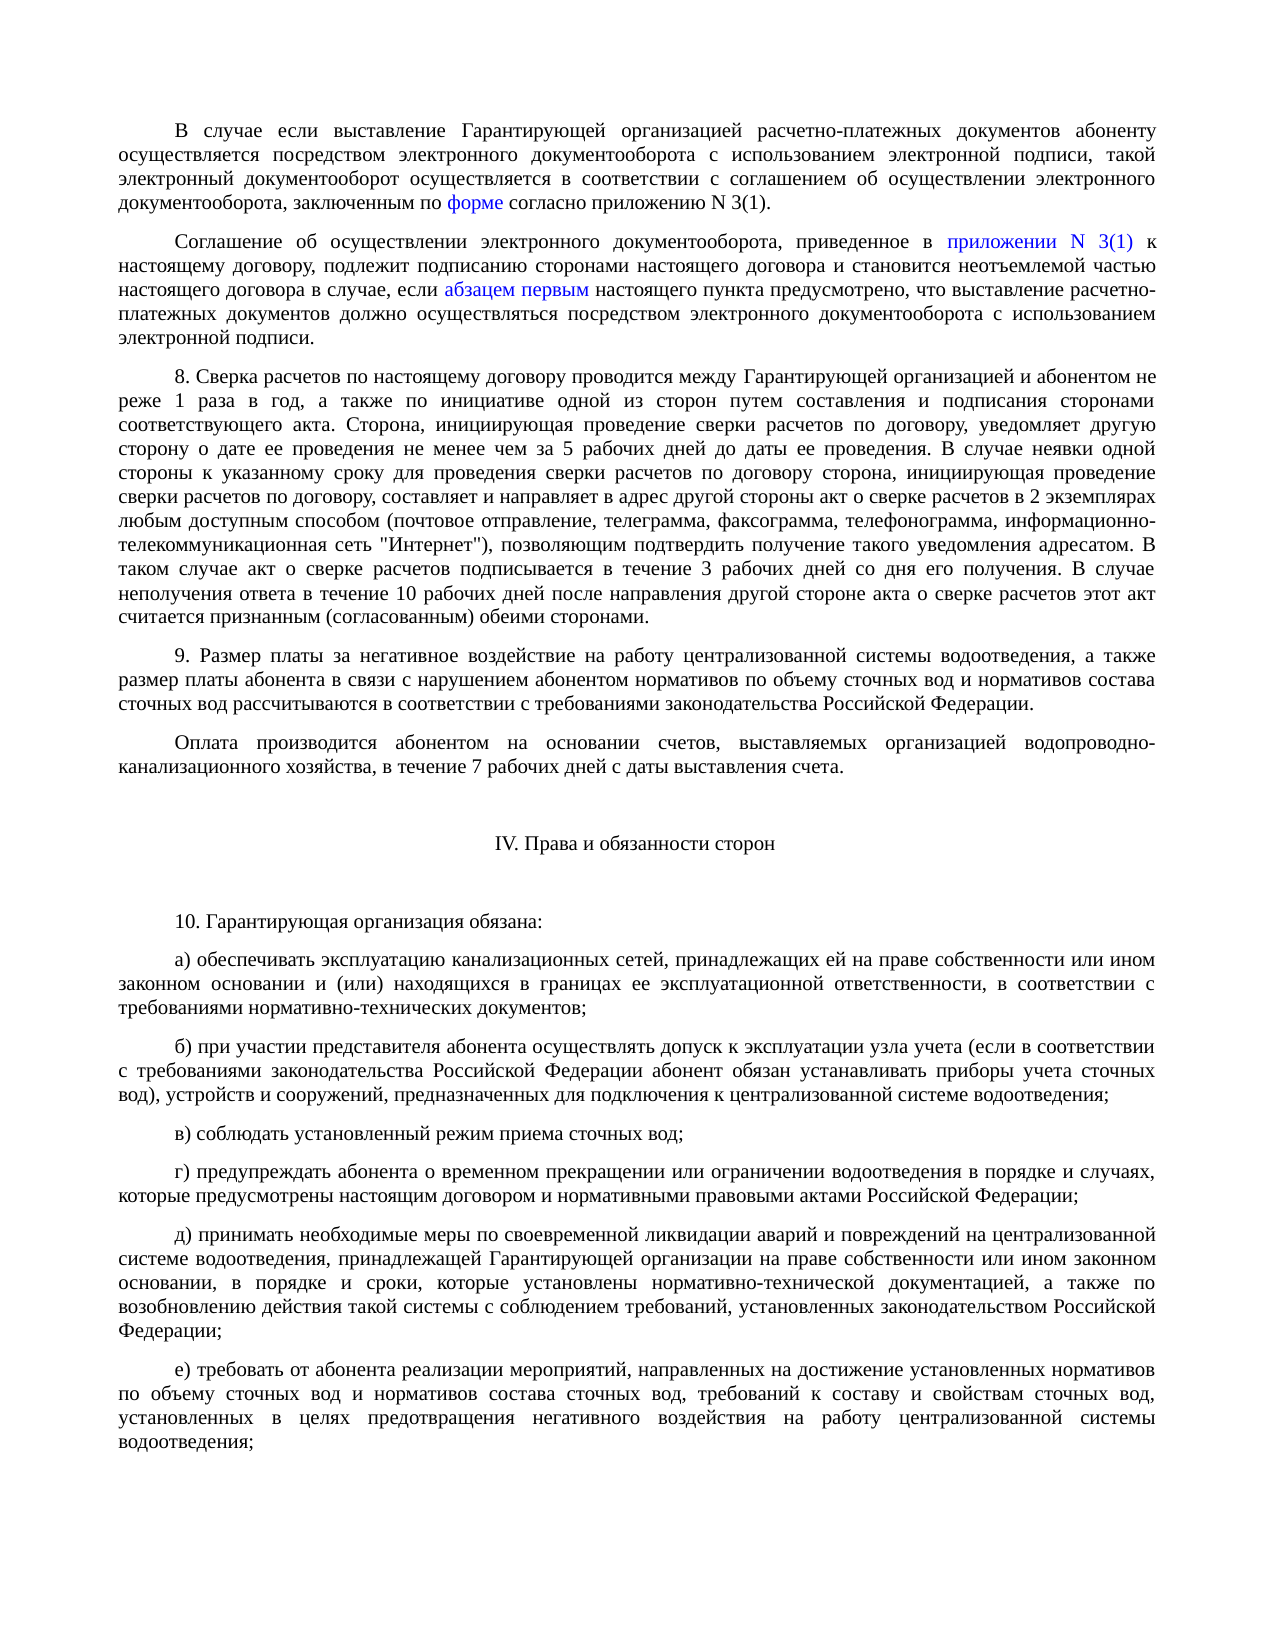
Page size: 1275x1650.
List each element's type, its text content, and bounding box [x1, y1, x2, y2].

text а) обеспечивать эксплуатацию канализационных сетей, принадлежащих ей на праве собственности или ином законном основании и (или) находящихся в границах ее эксплуатационной ответственности, в соответствии с требованиями нормативно-технических документов; [118, 947, 1157, 1019]
text Соглашение об осуществлении электронного документооборота, приведенное в приложении N 3(1) к настоящему договору, подлежит подписанию сторонами настоящего договора и становится неотъемлемой частью настоящего договора в случае, если абзацем первым настоящего пункта предусмотрено, что выставление расчетно-платежных документов должно осуществляться посредством электронного документооборота с использованием электронной подписи. [118, 229, 1157, 349]
text В случае если выставление Гарантирующей организацией расчетно-платежных документов абоненту осуществляется посредством электронного документооборота с использованием электронной подписи, такой электронный документооборот осуществляется в соответствии с соглашением об осуществлении электронного документооборота, заключенным по форме согласно приложению N 3(1). [118, 118, 1157, 214]
text 8. Сверка расчетов по настоящему договору проводится между Гарантирующей организацией и абонентом не реже 1 раза в год, а также по инициативе одной из сторон путем составления и подписания сторонами соответствующего акта. Сторона, инициирующая проведение сверки расчетов по договору, уведомляет другую сторону о дате ее проведения не менее чем за 5 рабочих дней до даты ее проведения. В случае неявки одной стороны к указанному сроку для проведения сверки расчетов по договору сторона, инициирующая проведение сверки расчетов по договору, составляет и направляет в адрес другой стороны акт о сверке расчетов в 2 экземплярах любым доступным способом (почтовое отправление, телеграмма, факсограмма, телефонограмма, информационно-телекоммуникационная сеть "Интернет"), позволяющим подтвердить получение такого уведомления адресатом. В таком случае акт о сверке расчетов подписывается в течение 3 рабочих дней со дня его получения. В случае неполучения ответа в течение 10 рабочих дней после направления другой стороне акта о сверке расчетов этот акт считается признанным (согласованным) обеими сторонами. [118, 364, 1157, 628]
text д) принимать необходимые меры по своевременной ликвидации аварий и повреждений на централизованной системе водоотведения, принадлежащей Гарантирующей организации на праве собственности или ином законном основании, в порядке и сроки, которые установлены нормативно-технической документацией, а также по возобновлению действия такой системы с соблюдением требований, установленных законодательством Российской Федерации; [118, 1222, 1157, 1342]
text в) соблюдать установленный режим приема сточных вод; [118, 1121, 1157, 1145]
text г) предупреждать абонента о временном прекращении или ограничении водоотведения в порядке и случаях, которые предусмотрены настоящим договором и нормативными правовыми актами Российской Федерации; [118, 1159, 1157, 1207]
text е) требовать от абонента реализации мероприятий, направленных на достижение установленных нормативов по объему сточных вод и нормативов состава сточных вод, требований к составу и свойствам сточных вод, установленных в целях предотвращения негативного воздействия на работу централизованной системы водоотведения; [118, 1357, 1157, 1453]
text Оплата производится абонентом на основании счетов, выставляемых организацией водопроводно-канализационного хозяйства, в течение 7 рабочих дней с даты выставления счета. [118, 730, 1157, 778]
text 10. Гарантирующая организация обязана: [118, 908, 1157, 933]
text IV. Права и обязанности сторон [118, 831, 1157, 855]
text б) при участии представителя абонента осуществлять допуск к эксплуатации узла учета (если в соответствии с требованиями законодательства Российской Федерации абонент обязан устанавливать приборы учета сточных вод), устройств и сооружений, предназначенных для подключения к централизованной системе водоотведения; [118, 1034, 1157, 1106]
text 9. Размер платы за негативное воздействие на работу централизованной системы водоотведения, а также размер платы абонента в связи с нарушением абонентом нормативов по объему сточных вод и нормативов состава сточных вод рассчитываются в соответствии с требованиями законодательства Российской Федерации. [118, 643, 1157, 715]
